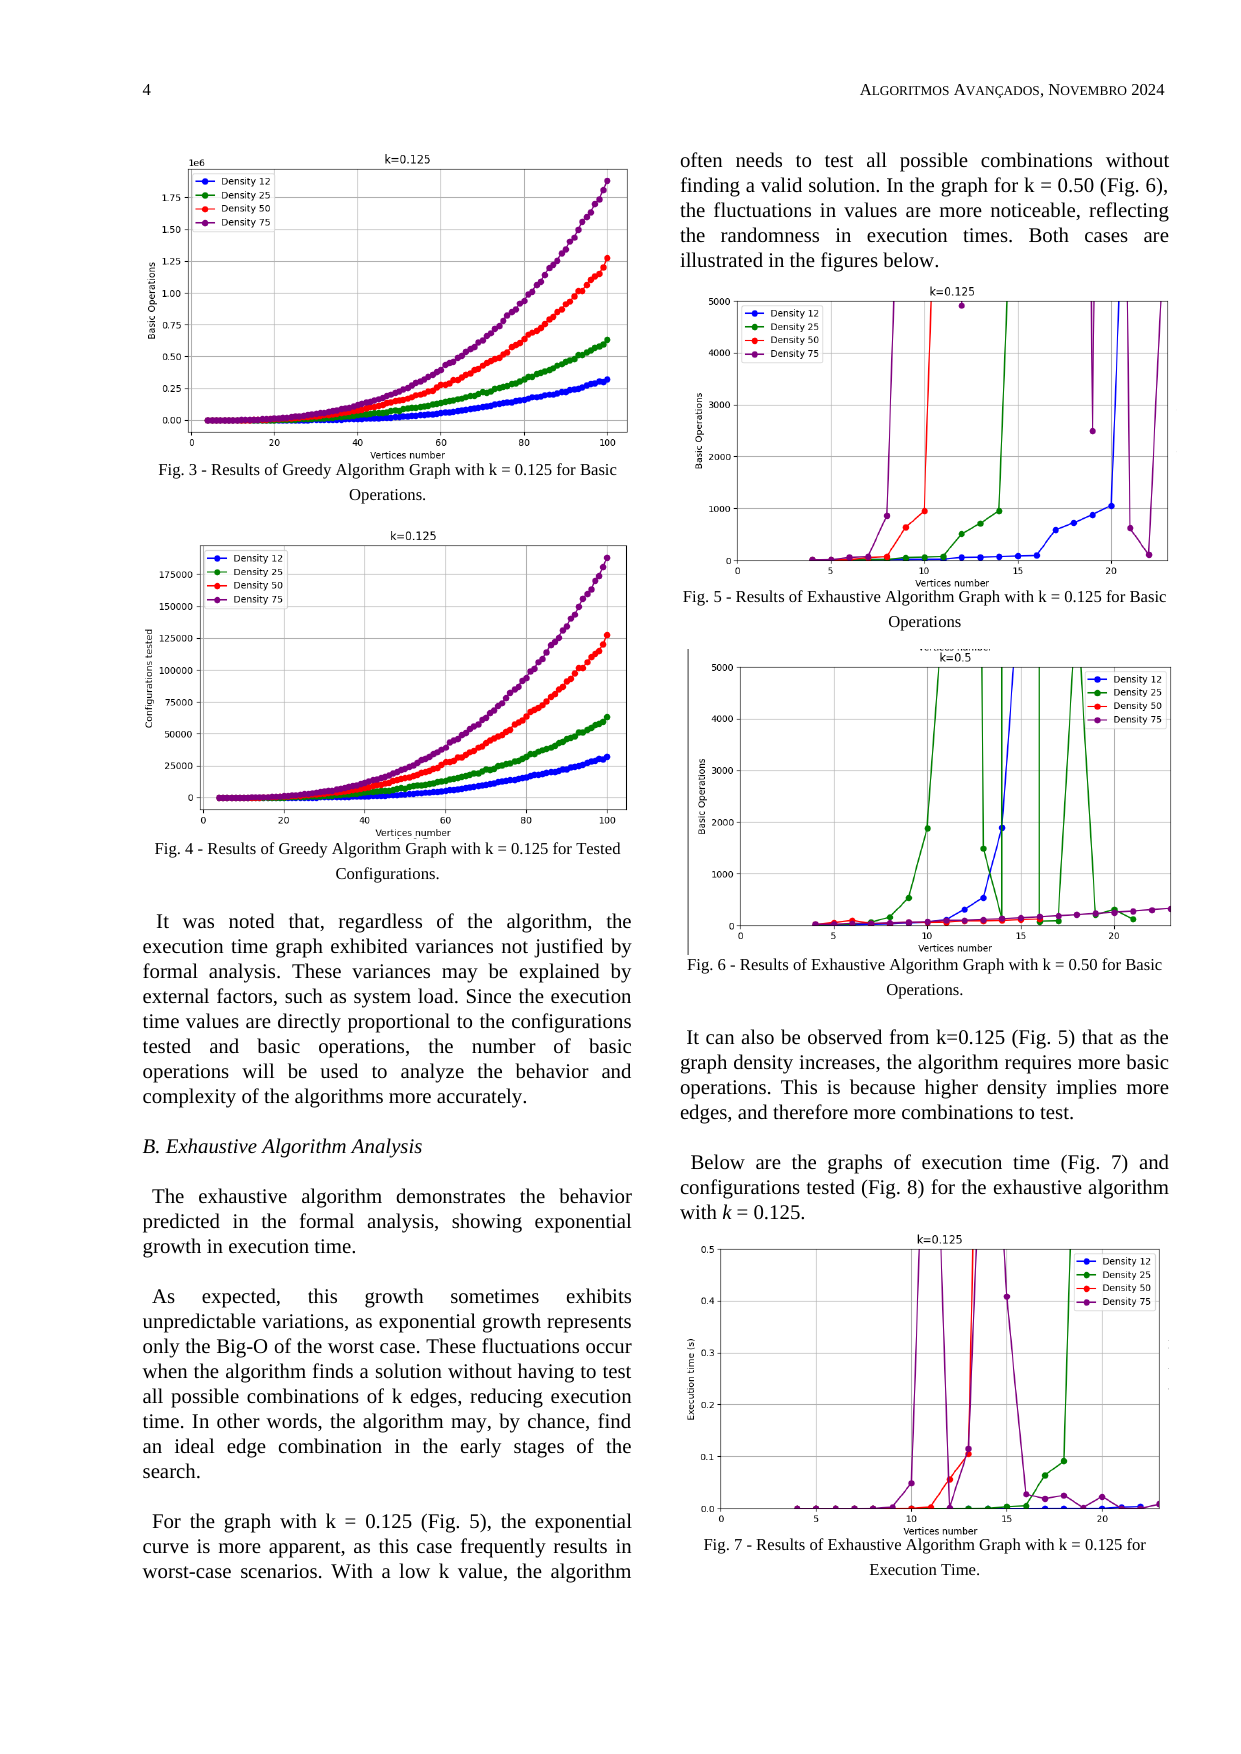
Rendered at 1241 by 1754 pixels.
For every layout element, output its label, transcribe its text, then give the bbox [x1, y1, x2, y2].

text Fig. 5 - Results of Exhaustive Algorithm Graph with k = 0.125 for Basic Operations [680, 272, 1170, 631]
text Fig. 7 - Results of Exhaustive Algorithm Graph with k = 0.125 for Execution Time. [680, 1224, 1170, 1579]
text It was noted that, regardless of the algorithm, the execution time graph exhibited variances not justified by formal analysis. These variances may be explained by external factors, such as system load. Since the execution time values are directly proportional to the configurations tested and basic operations, the number of basic operations will be used to analyze the behavior and complexity of the algorithms more accurately. [142, 908, 632, 1108]
text Fig. 4 - Results of Greedy Algorithm Graph with k = 0.125 for Tested Configurations. [142, 839, 632, 883]
text The exhaustive algorithm demonstrates the behavior predicted in the formal analysis, showing exponential growth in execution time. [142, 1183, 632, 1258]
text As expected, this growth sometimes exhibits unpredictable variations, as exponential growth represents only the Big-O of the worst case. These fluctuations occur when the algorithm finds a solution without having to test all possible combinations of k edges, reducing execution time. In other words, the algorithm may, by chance, find an ideal edge combination in the early stages of the search. [142, 1283, 632, 1483]
picture [686, 281, 1177, 588]
picture [687, 649, 1178, 955]
text Fig. 3 - Results of Greedy Algorithm Graph with k = 0.125 for Basic Operations. [142, 460, 632, 504]
picture [142, 528, 633, 839]
text often needs to test all possible combinations without finding a valid solution. In the graph for k = 0.50 (Fig. 6), the fluctuations in values are more noticeable, reflecting the randomness in execution times. Both cases are illustrated in the figures below. [680, 147, 1170, 272]
text It can also be observed from k=0.125 (Fig. 5) that as the graph density increases, the algorithm requires more basic operations. This is because higher density implies more edges, and therefore more combinations to test. [680, 1024, 1170, 1124]
picture [142, 147, 633, 460]
picture [678, 1229, 1169, 1536]
text Below are the graphs of execution time (Fig. 7) and configurations tested (Fig. 8) for the exhaustive algorithm with k = 0.125. [680, 1149, 1170, 1224]
subtitle B. Exhaustive Algorithm Analysis [142, 1133, 632, 1158]
text For the graph with k = 0.125 (Fig. 5), the exponential curve is more apparent, as this case frequently results in worst-case scenarios. With a low k value, the algorithm [142, 1508, 632, 1583]
text Fig. 6 - Results of Exhaustive Algorithm Graph with k = 0.50 for Basic Operations. [680, 656, 1170, 999]
